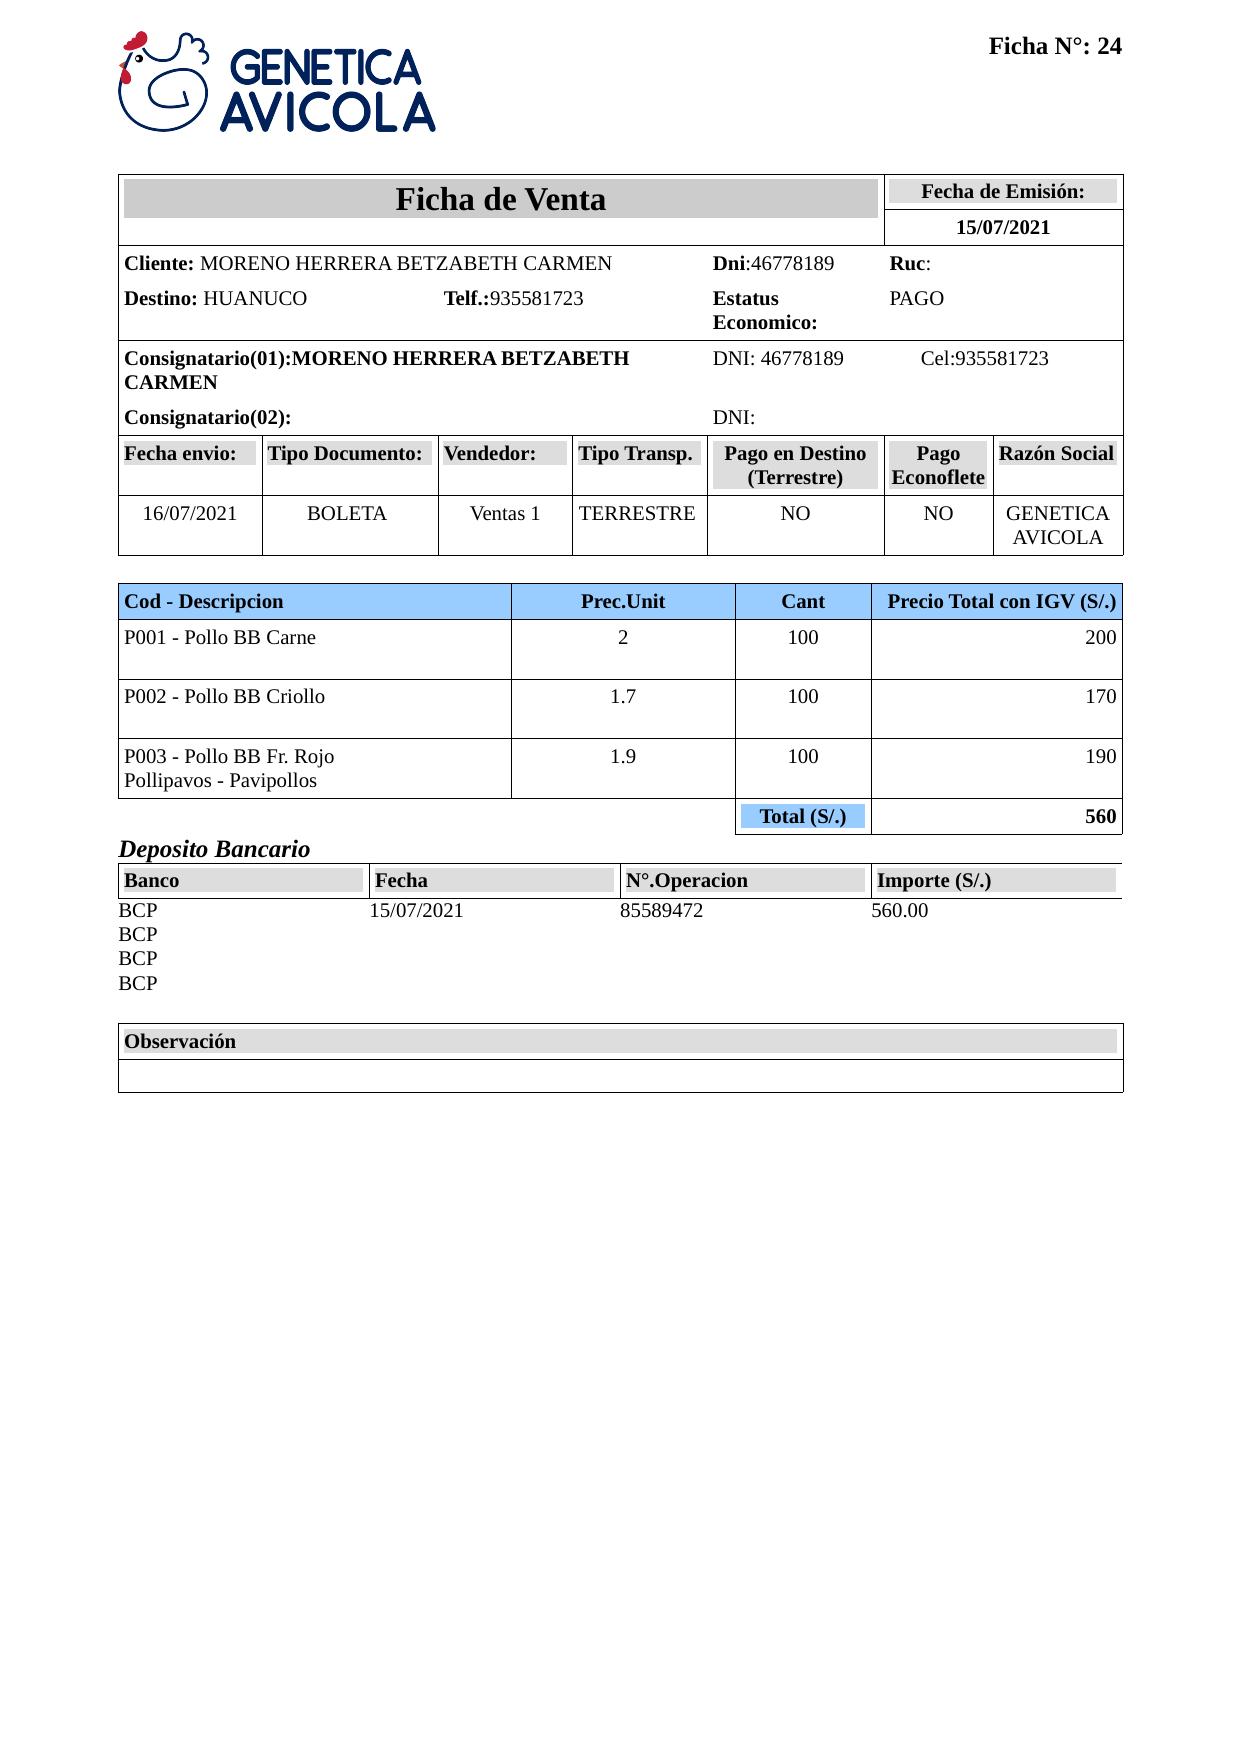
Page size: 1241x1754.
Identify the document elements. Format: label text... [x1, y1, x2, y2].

table_cell BCP [118, 946, 369, 970]
table_header Cod - Descripcion [119, 584, 511, 619]
table_cell [871, 970, 1122, 994]
table_cell [620, 946, 871, 970]
table_cell Ruc: [884, 246, 1123, 280]
table_cell BCP [118, 970, 369, 994]
table_cell 170 [872, 680, 1122, 738]
table_cell Dni:46778189 [707, 246, 884, 280]
table_header Prec.Unit [512, 584, 735, 619]
table_cell [369, 970, 620, 994]
table_cell Destino: HUANUCO [119, 280, 438, 340]
table_cell 16/07/2021 [119, 496, 262, 554]
table_cell 200 [872, 620, 1122, 679]
table_cell 100 [736, 680, 871, 738]
table_cell DNI: [707, 400, 1123, 435]
table_cell TERRESTRE [573, 496, 707, 554]
table_cell NO [885, 496, 993, 554]
table_cell P003 - Pollo BB Fr. Rojo Pollipavos - Pavipollos [119, 739, 511, 798]
text Deposito Bancario [118, 834, 1122, 862]
table_cell [871, 922, 1122, 946]
table_cell Consignatario(01):MORENO HERRERA BETZABETH CARMEN [119, 341, 707, 399]
table_cell 560.00 [871, 899, 1122, 922]
table_cell Razón Social [994, 436, 1123, 495]
table_cell PAGO [884, 280, 1123, 340]
picture [118, 31, 436, 132]
table_cell Fecha envio: [119, 436, 262, 495]
table_cell [871, 946, 1122, 970]
table_header Ficha de Venta [119, 175, 884, 245]
table_cell Estatus Economico: [707, 280, 884, 340]
table_cell 15/07/2021 [369, 899, 620, 922]
table_cell [620, 970, 871, 994]
table_cell Pago Econoflete [885, 436, 993, 495]
table_cell 1.9 [512, 739, 735, 798]
table_cell GENETICA AVICOLA [994, 496, 1123, 554]
table_cell 15/07/2021 [885, 210, 1123, 245]
table_header Importe (S/.) [872, 864, 1122, 898]
table_cell BCP [118, 899, 369, 922]
table_cell 560 [872, 799, 1122, 834]
table_cell [620, 922, 871, 946]
table_cell Pago en Destino (Terrestre) [708, 436, 884, 495]
table_cell 1.7 [512, 680, 735, 738]
table_cell [369, 946, 620, 970]
table_header Fecha [370, 864, 620, 898]
table_cell 100 [736, 739, 871, 798]
table_cell Ventas 1 [439, 496, 572, 554]
table_cell [369, 922, 620, 946]
table_header Observación [119, 1024, 1123, 1059]
table_header Cant [736, 584, 871, 619]
table_cell [118, 799, 511, 834]
table_cell DNI: 46778189 [707, 341, 915, 399]
table_cell 100 [736, 620, 871, 679]
table_cell Telf.:935581723 [438, 280, 707, 340]
table_header Precio Total con IGV (S/.) [872, 584, 1122, 619]
table_cell 2 [512, 620, 735, 679]
table_cell Tipo Documento: [263, 436, 438, 495]
table_cell Cliente: MORENO HERRERA BETZABETH CARMEN [119, 246, 707, 280]
table_cell NO [708, 496, 884, 554]
table_cell 190 [872, 739, 1122, 798]
table_cell [511, 799, 735, 834]
table_cell BOLETA [263, 496, 438, 554]
table_header N°.Operacion [621, 864, 871, 898]
table_cell Consignatario(02): [119, 400, 707, 435]
table_cell P002 - Pollo BB Criollo [119, 680, 511, 738]
table_cell Cel:935581723 [915, 341, 1123, 399]
table_cell Vendedor: [439, 436, 572, 495]
table_cell P001 - Pollo BB Carne [119, 620, 511, 679]
table_cell BCP [118, 922, 369, 946]
table_cell [119, 1060, 1123, 1092]
table_cell 85589472 [620, 899, 871, 922]
table_cell Total (S/.) [736, 799, 871, 834]
table_cell Tipo Transp. [573, 436, 707, 495]
table_header Banco [119, 864, 369, 898]
table_header Fecha de Emisión: [885, 175, 1123, 209]
